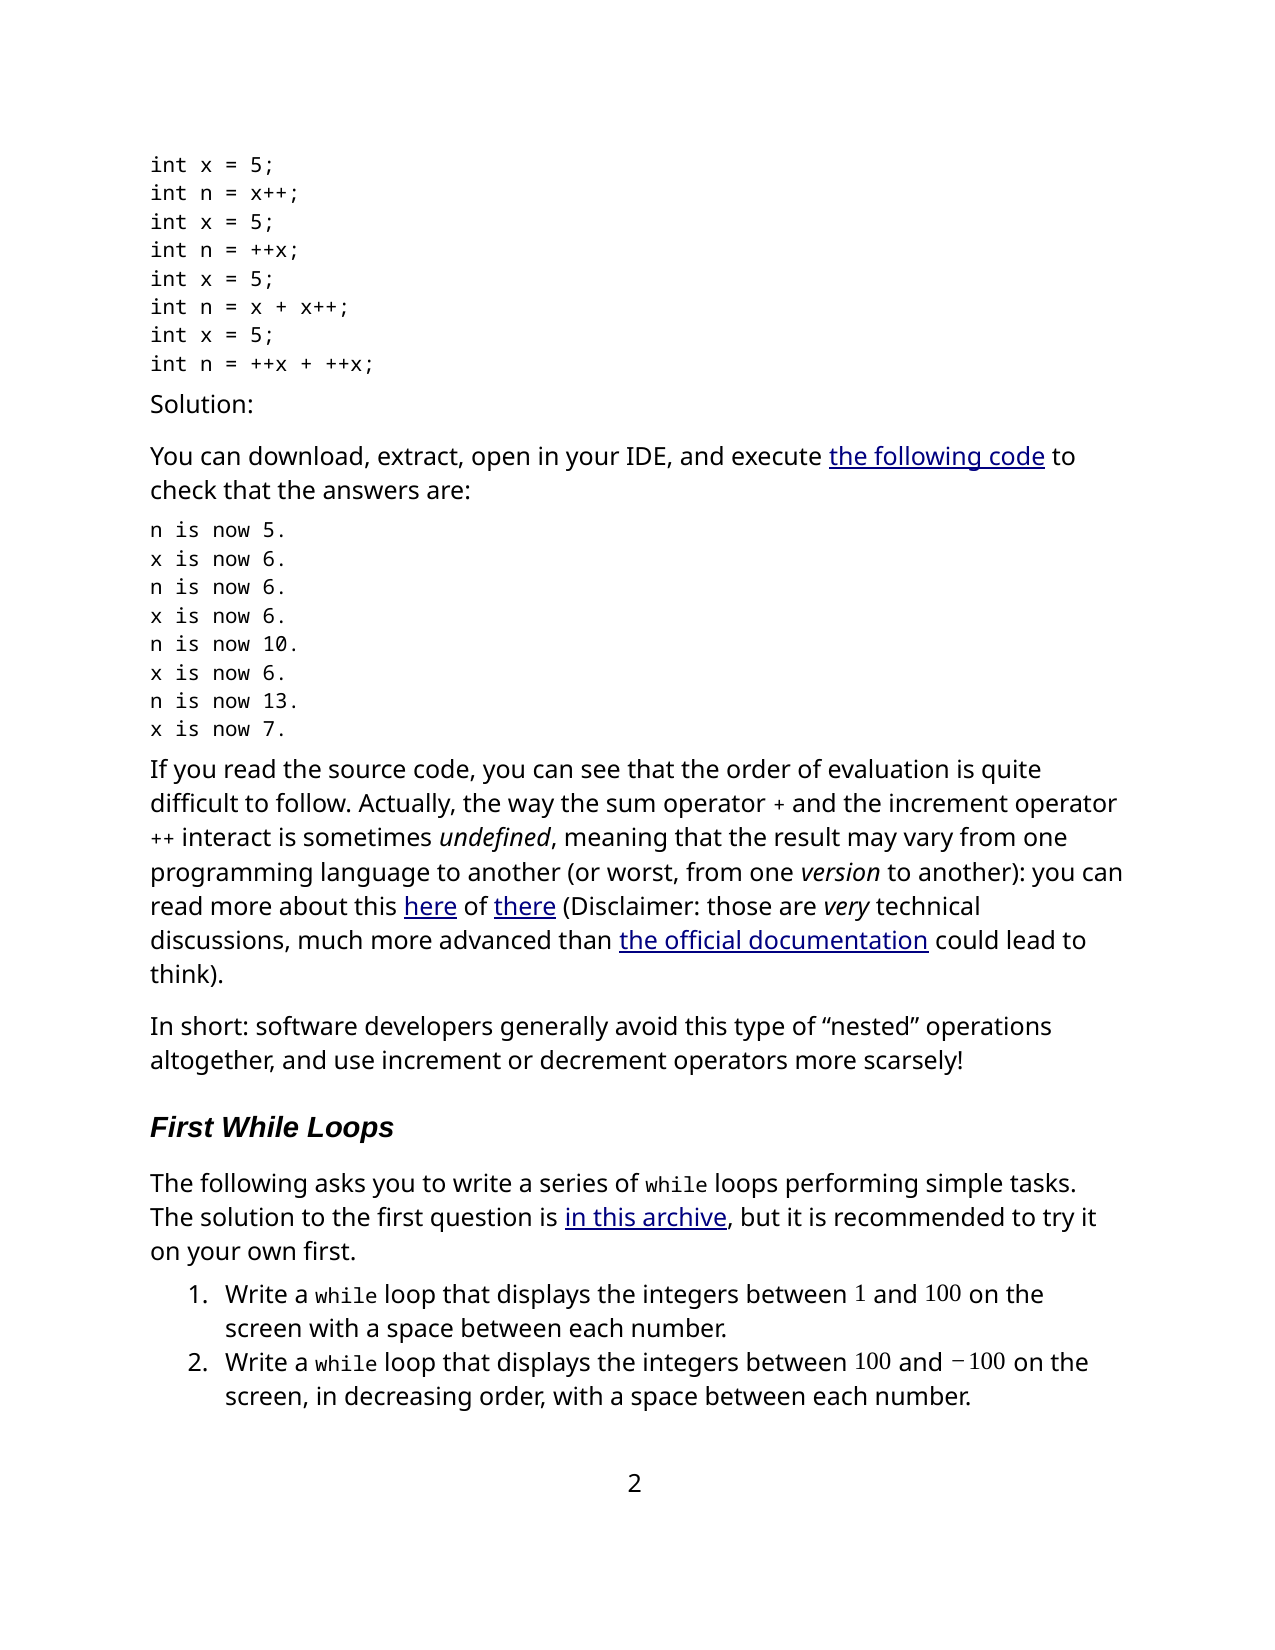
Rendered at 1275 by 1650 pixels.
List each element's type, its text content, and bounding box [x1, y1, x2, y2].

text int x = 5; [150, 207, 1125, 235]
text int n = x++; [150, 178, 1125, 207]
list Write a while loop that displays the integers between and on the screen with a space between each number. [187, 1277, 1125, 1345]
text int x = 5; [150, 321, 1125, 349]
text n is now 6. [150, 572, 1125, 601]
text int n = ++x + ++x; [150, 349, 1125, 377]
text n is now 5. [150, 516, 1125, 544]
text You can download, extract, open in your IDE, and execute the following code to check that the answers are: [150, 438, 1125, 507]
text x is now 6. [150, 601, 1125, 629]
text The following asks you to write a series of while loops performing simple tasks. The solution to the first question is in this archive, but it is recommended to try it on your own first. [150, 1165, 1125, 1268]
text n is now 10. [150, 629, 1125, 658]
text x is now 6. [150, 544, 1125, 572]
text n is now 13. [150, 686, 1125, 714]
text int x = 5; [150, 264, 1125, 292]
list Write a while loop that displays the integers between and on the screen, in decreasing order, with a space between each number. [187, 1345, 1125, 1413]
text Solution: [150, 386, 1125, 421]
text In short: software developers generally avoid this type of “nested” operations altogether, and use increment or decrement operators more scarsely! [150, 1008, 1125, 1076]
subtitle First While Loops [150, 1110, 1125, 1144]
text If you read the source code, you can see that the order of evaluation is quite difficult to follow. Actually, the way the sum operator + and the increment operator ++ interact is sometimes undefined, meaning that the result may vary from one programming language to another (or worst, from one version to another): you can read more about this here of there (Disclaimer: those are very technical discussions, much more advanced than the official documentation could lead to think). [150, 752, 1125, 990]
text int n = ++x; [150, 235, 1125, 264]
text int n = x + x++; [150, 292, 1125, 321]
text int x = 5; [150, 150, 1125, 178]
text x is now 7. [150, 714, 1125, 743]
text x is now 6. [150, 658, 1125, 686]
